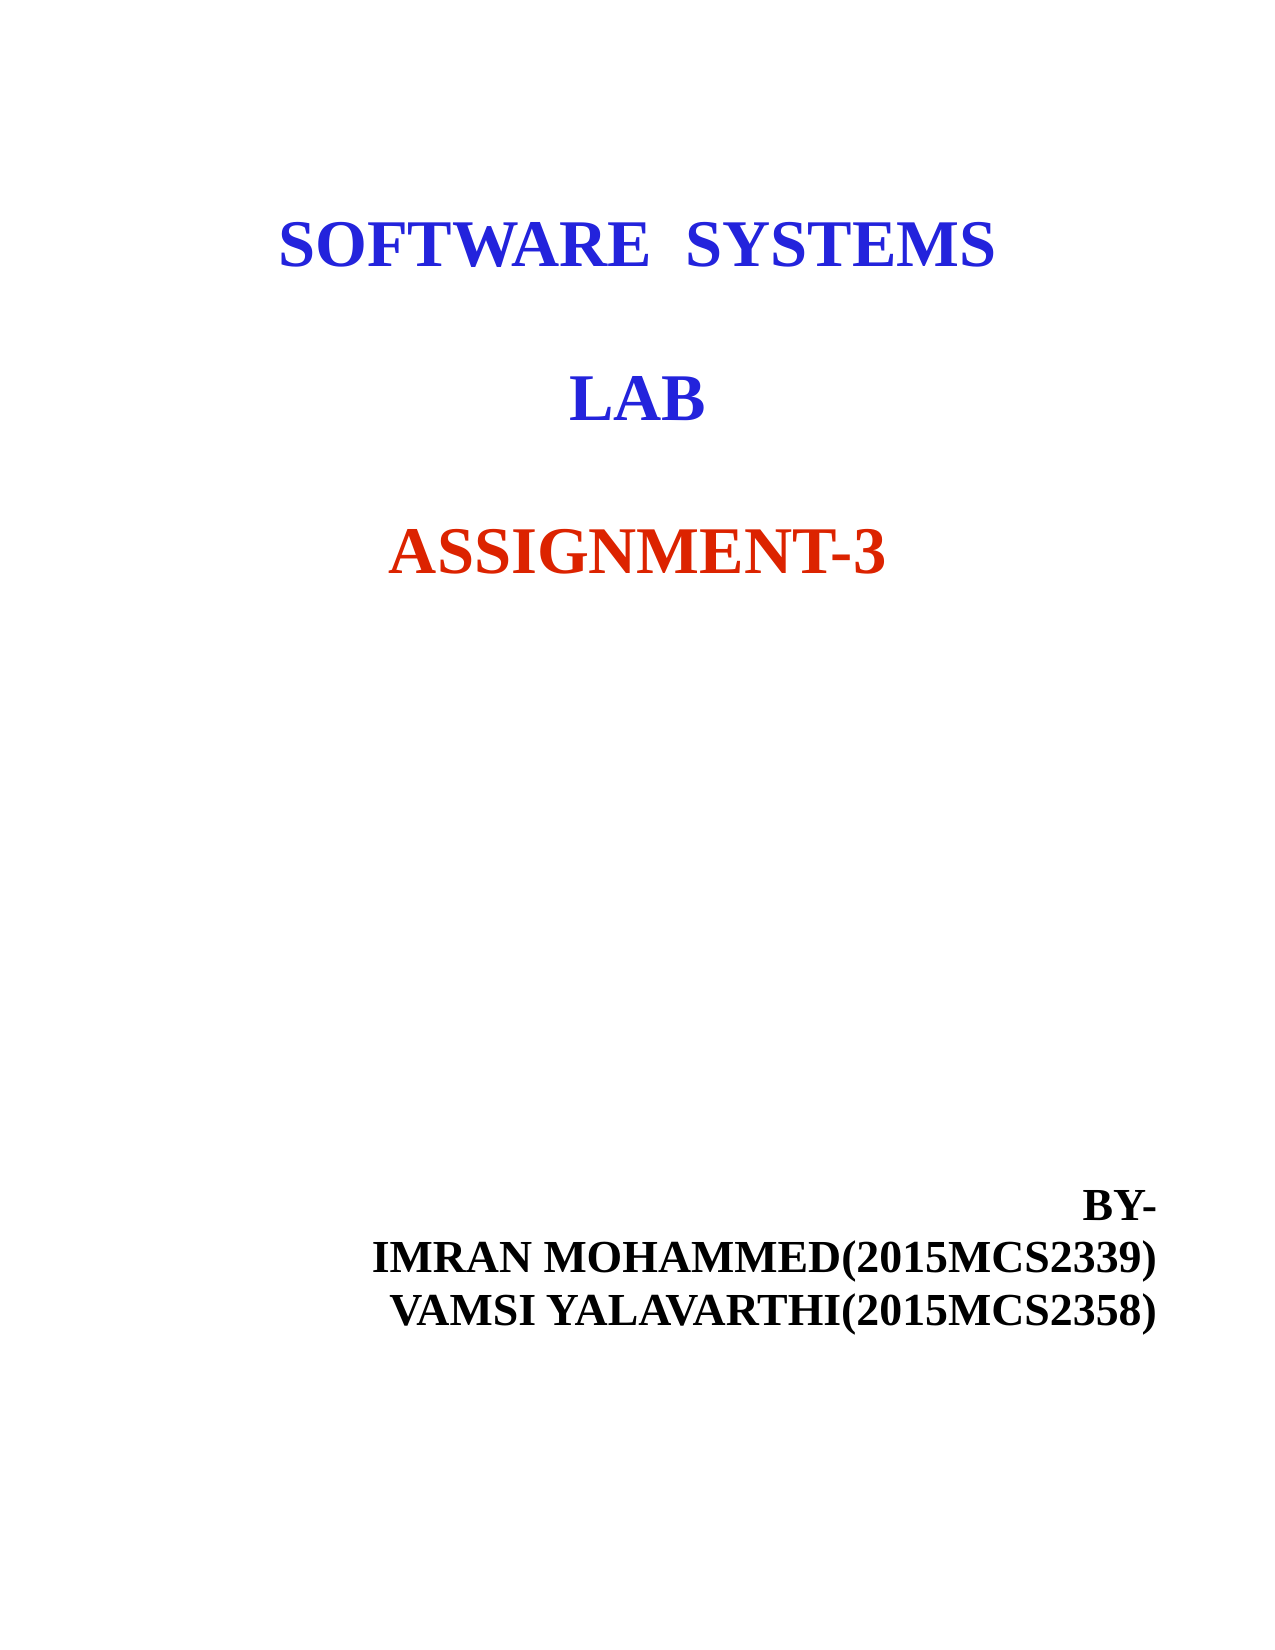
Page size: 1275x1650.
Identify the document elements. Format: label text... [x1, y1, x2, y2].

text VAMSI YALAVARTHI(2015MCS2358) [118, 1282, 1157, 1335]
text BY- [118, 1177, 1157, 1230]
text SOFTWARE SYSTEMS [118, 204, 1157, 281]
text LAB [118, 358, 1157, 434]
text ASSIGNMENT-3 [118, 511, 1157, 588]
text IMRAN MOHAMMED(2015MCS2339) [118, 1230, 1157, 1282]
